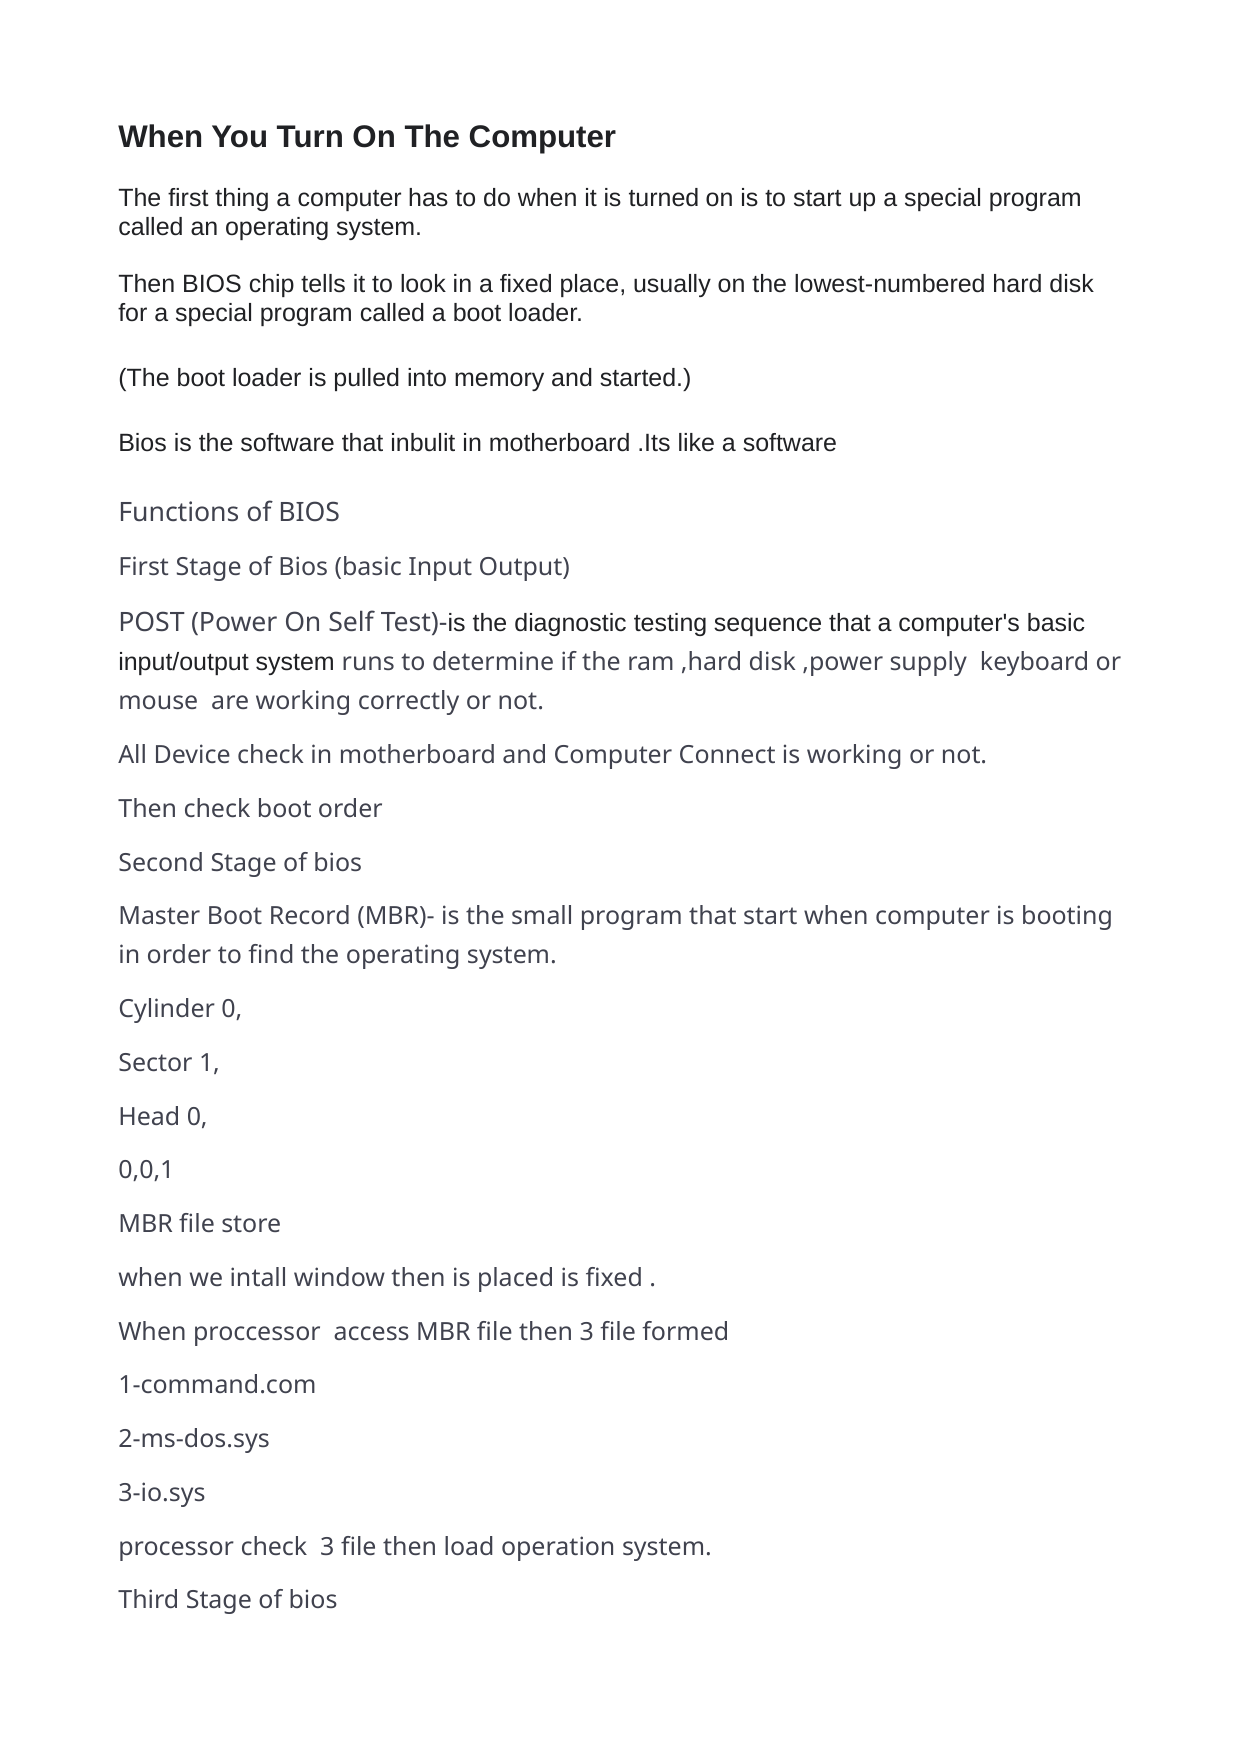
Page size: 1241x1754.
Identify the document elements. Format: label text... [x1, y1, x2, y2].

text 3-io.sys [118, 1474, 1122, 1509]
text Cylinder 0, [118, 991, 1122, 1025]
text Head 0, [118, 1098, 1122, 1132]
text Second Stage of bios [118, 844, 1122, 878]
text 1-command.com [118, 1367, 1122, 1401]
text The first thing a computer has to do when it is turned on is to start up a special program called an operating system. [118, 183, 1122, 240]
text Third Stage of bios [118, 1582, 1122, 1616]
text when we intall window then is placed is fixed . [118, 1259, 1122, 1294]
text processor check 3 file then load operation system. [118, 1528, 1122, 1562]
text MBR file store [118, 1206, 1122, 1240]
text Bios is the software that inbulit in motherboard .Its like a software [118, 428, 1122, 456]
text Functions of BIOS [118, 493, 1122, 529]
text POST (Power On Self Test)-is the diagnostic testing sequence that a computer's basic input/output system runs to determine if the ram ,hard disk ,power supply keyboard or mouse are working correctly or not. [118, 602, 1122, 717]
text Master Boot Record (MBR)- is the small program that start when computer is booting in order to find the operating system. [118, 898, 1122, 971]
text When proccessor access MBR file then 3 file formed [118, 1313, 1122, 1347]
text Then BIOS chip tells it to look in a fixed place, usually on the lowest-numbered hard disk for a special program called a boot loader. [118, 269, 1122, 327]
text First Stage of Bios (basic Input Output) [118, 549, 1122, 583]
text 2-ms-dos.sys [118, 1421, 1122, 1455]
text When You Turn On The Computer [118, 118, 1122, 154]
text 0,0,1 [118, 1152, 1122, 1186]
text (The boot loader is pulled into memory and started.) [118, 363, 1122, 392]
text Sector 1, [118, 1044, 1122, 1079]
text Then check boot order [118, 790, 1122, 824]
text All Device check in motherboard and Computer Connect is working or not. [118, 737, 1122, 771]
